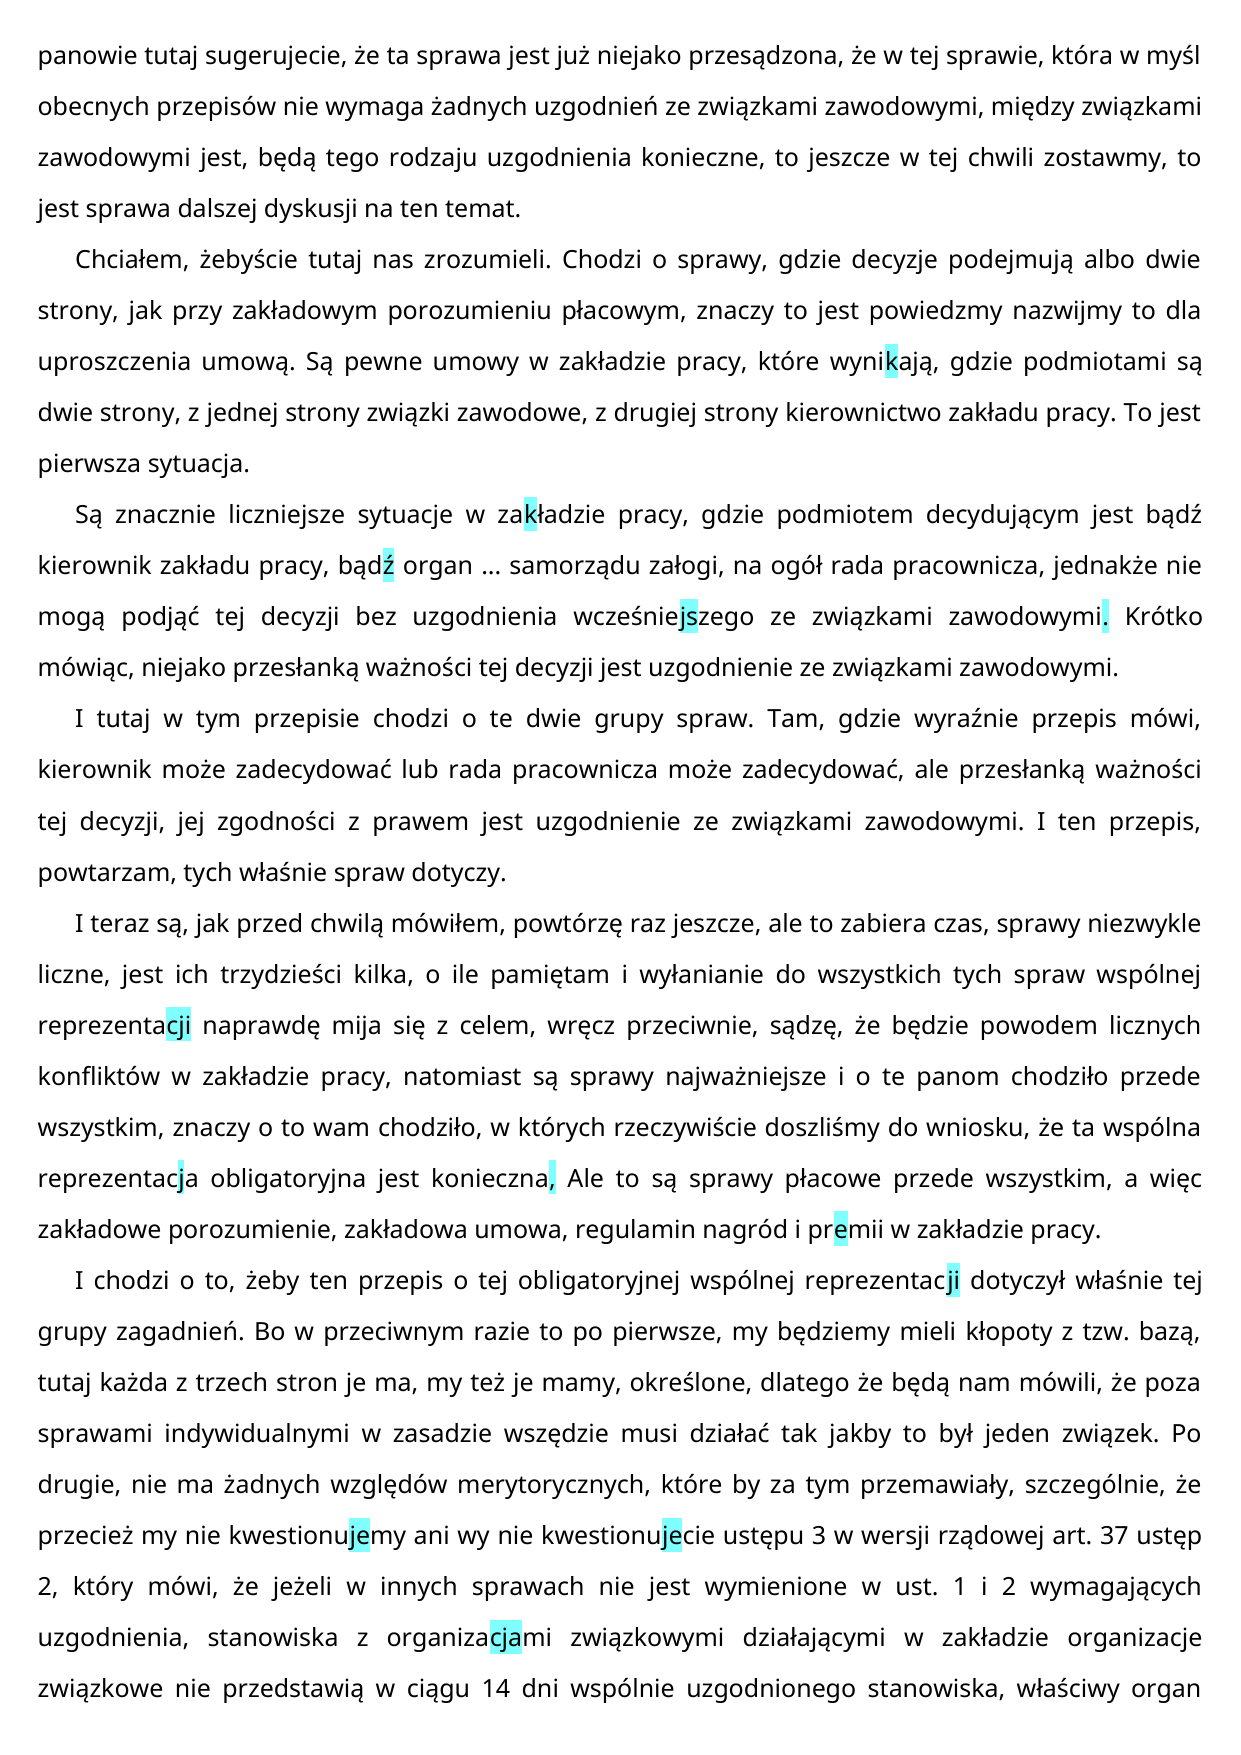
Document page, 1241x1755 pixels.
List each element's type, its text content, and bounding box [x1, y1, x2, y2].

text I teraz są, jak przed chwilą mówiłem, powtórzę raz jeszcze, ale to zabiera czas, sprawy niezwykle liczne, jest ich trzydzieści kilka, o ile pamiętam i wyłanianie do wszystkich tych spraw wspólnej reprezentacji naprawdę mija się z celem, wręcz przeciwnie, sądzę, że będzie powodem licznych konfliktów w zakładzie pracy, natomiast są sprawy najważniejsze i o te panom chodziło przede wszystkim, znaczy o to wam chodziło, w których rzeczywiście doszliśmy do wniosku, że ta wspólna reprezentacja obligatoryjna jest konieczna, Ale to są sprawy płacowe przede wszystkim, a więc zakładowe porozumienie, zakładowa umowa, regulamin nagród i premii w zakładzie pracy. [37, 905, 1203, 1246]
text Chciałem, żebyście tutaj nas zrozumieli. Chodzi o sprawy, gdzie decyzje podejmują albo dwie strony, jak przy zakładowym porozumieniu płacowym, znaczy to jest powiedzmy nazwijmy to dla uproszczenia umową. Są pewne umowy w zakładzie pracy, które wynikają, gdzie podmiotami są dwie strony, z jednej strony związki zawodowe, z drugiej strony kierownictwo zakładu pracy. To jest pierwsza sytuacja. [37, 242, 1203, 480]
text I chodzi o to, żeby ten przepis o tej obligatoryjnej wspólnej reprezentacji dotyczył właśnie tej grupy zagadnień. Bo w przeciwnym razie to po pierwsze, my będziemy mieli kłopoty z tzw. bazą, tutaj każda z trzech stron je ma, my też je mamy, określone, dlatego że będą nam mówili, że poza sprawami indywidualnymi w zasadzie wszędzie musi działać tak jakby to był jeden związek. Po drugie, nie ma żadnych względów merytorycznych, które by za tym przemawiały, szczególnie, że przecież my nie kwestionujemy ani wy nie kwestionujecie ustępu 3 w wersji rządowej art. 37 ustęp 2, który mówi, że jeżeli w innych sprawach nie jest wymienione w ust. 1 i 2 wymagających uzgodnienia, stanowiska z organizacjami związkowymi działającymi w zakładzie organizacje związkowe nie przedstawią w ciągu 14 dni wspólnie uzgodnionego stanowiska, właściwy organ [37, 1262, 1203, 1705]
text I tutaj w tym przepisie chodzi o te dwie grupy spraw. Tam, gdzie wyraźnie przepis mówi, kierownik może zadecydować lub rada pracownicza może zadecydować, ale przesłanką ważności tej decyzji, jej zgodności z prawem jest uzgodnienie ze związkami zawodowymi. I ten przepis, powtarzam, tych właśnie spraw dotyczy. [37, 701, 1203, 888]
text panowie tutaj sugerujecie, że ta sprawa jest już niejako przesądzona, że w tej sprawie, która w myśl obecnych przepisów nie wymaga żadnych uzgodnień ze związkami zawodowymi, między związkami zawodowymi jest, będą tego rodzaju uzgodnienia konieczne, to jeszcze w tej chwili zostawmy, to jest sprawa dalszej dyskusji na ten temat. [37, 37, 1203, 225]
text Są znacznie liczniejsze sytuacje w zakładzie pracy, gdzie podmiotem decydującym jest bądź kierownik zakładu pracy, bądź organ ... samorządu załogi, na ogół rada pracownicza, jednakże nie mogą podjąć tej decyzji bez uzgodnienia wcześniejszego ze związkami zawodowymi. Krótko mówiąc, niejako przesłanką ważności tej decyzji jest uzgodnienie ze związkami zawodowymi. [37, 497, 1203, 684]
